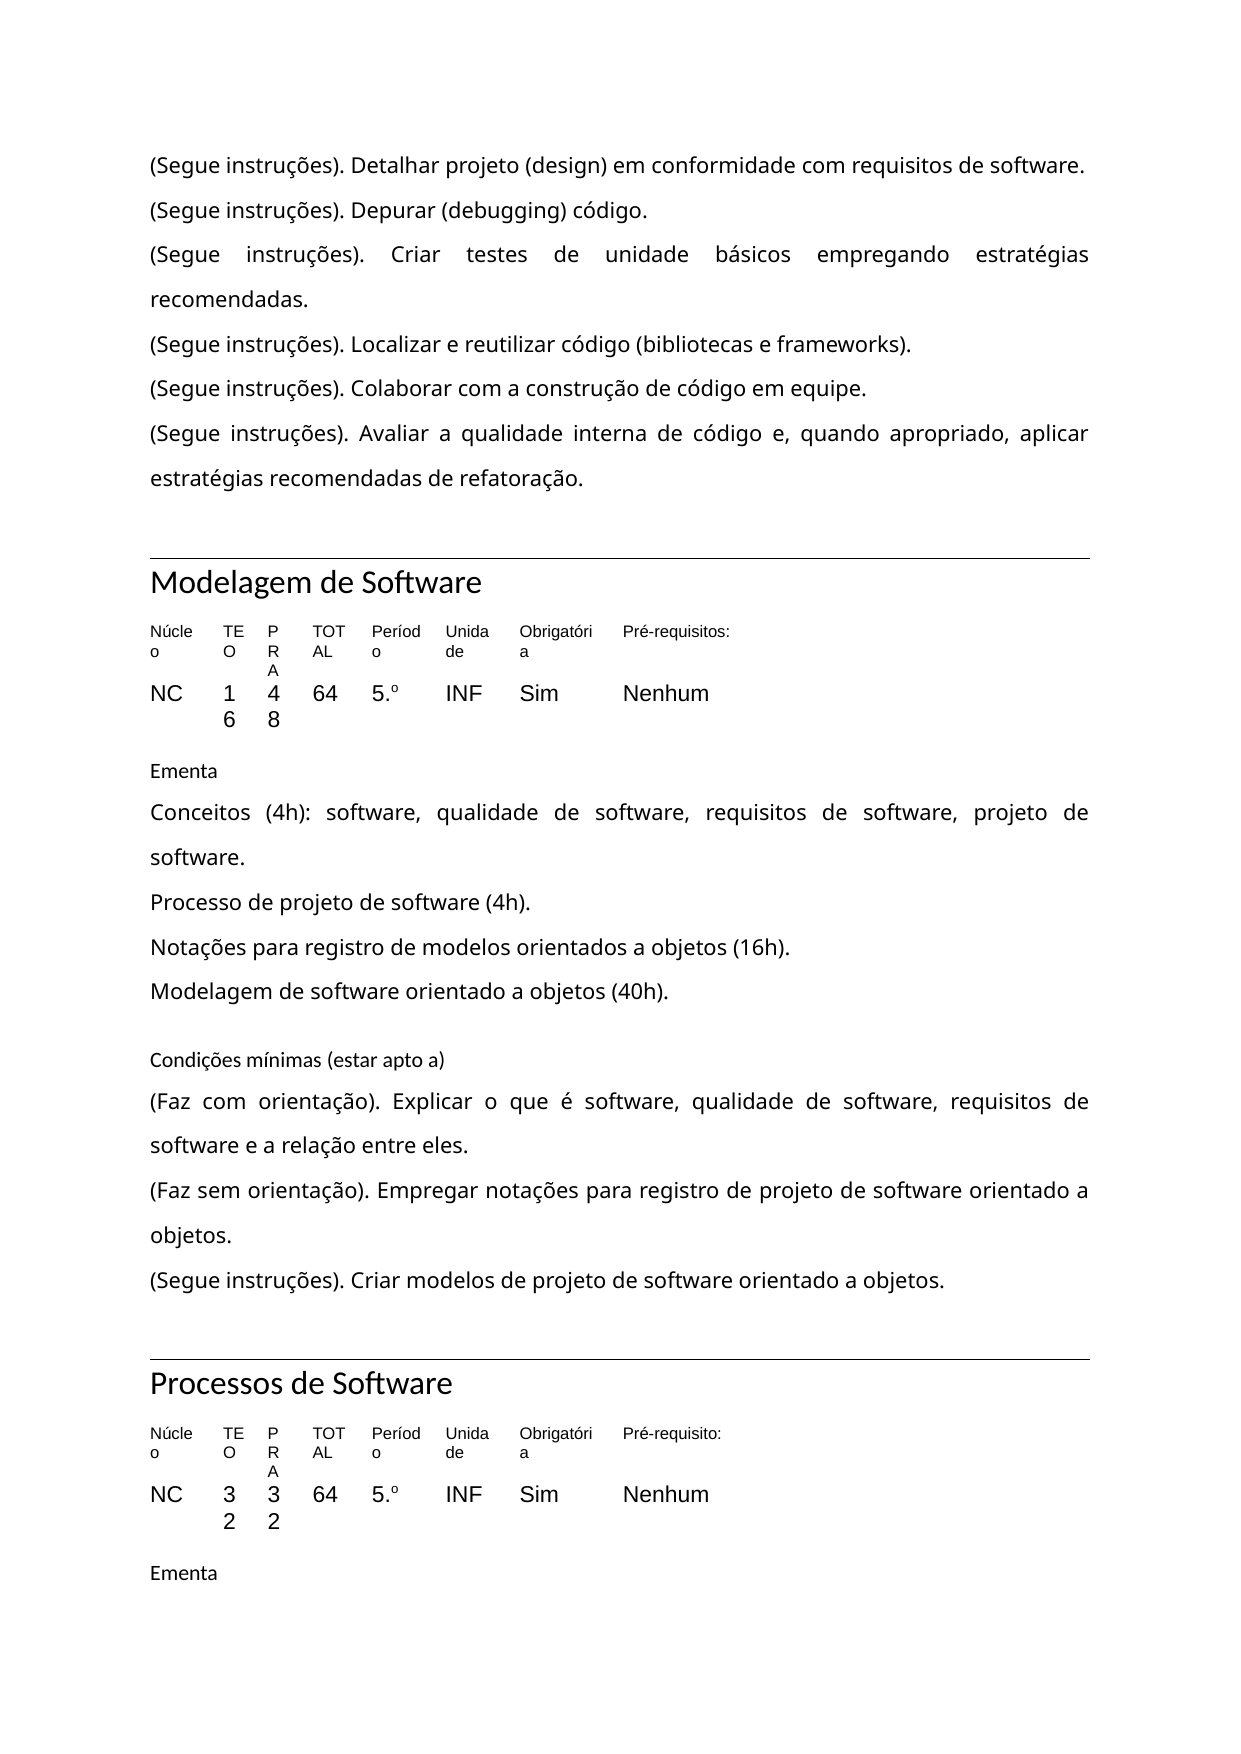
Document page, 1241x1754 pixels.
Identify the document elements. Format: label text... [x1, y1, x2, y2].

table_cell 16 [212, 680, 256, 732]
table_cell Nenhum [611, 1481, 1004, 1534]
table_header Pré-requisito: [611, 1424, 1004, 1481]
table_cell 64 [301, 1481, 360, 1534]
table_header Período [360, 1424, 434, 1481]
table_cell INF [434, 680, 508, 732]
text Conceitos (4h): software, qualidade de software, requisitos de software, projeto de software. [150, 797, 1090, 872]
subtitle Condições mínimas (estar apto a) [150, 1046, 1090, 1072]
text Notações para registro de modelos orientados a objetos (16h). [150, 931, 1090, 961]
table_cell NC [139, 680, 212, 732]
table_cell INF [434, 1481, 508, 1534]
table_cell 5.o [360, 680, 434, 732]
table_header Unidade [434, 1424, 508, 1481]
text (Segue instruções). Detalhar projeto (design) em conformidade com requisitos de software. [150, 150, 1090, 180]
table_header Obrigatória [508, 622, 611, 680]
table_cell NC [139, 1481, 212, 1534]
table_cell 5.o [360, 1481, 434, 1534]
text (Segue instruções). Localizar e reutilizar código (bibliotecas e frameworks). [150, 329, 1090, 358]
table_header Período [360, 622, 434, 680]
table_cell Sim [508, 680, 611, 732]
table_header TOTAL [301, 622, 360, 680]
table_header PRA [256, 1424, 301, 1481]
subtitle Modelagem de Software [150, 559, 1090, 601]
table_cell 64 [301, 680, 360, 732]
table_header TEO [212, 622, 256, 680]
table_cell Sim [508, 1481, 611, 1534]
subtitle Processos de Software [150, 1360, 1090, 1403]
table_cell 48 [256, 680, 301, 732]
text (Segue instruções). Colaborar com a construção de código em equipe. [150, 373, 1090, 403]
text (Segue instruções). Criar testes de unidade básicos empregando estratégias recomendadas. [150, 239, 1090, 314]
table_header PRA [256, 622, 301, 680]
table_header Pré-requisitos: [611, 622, 1004, 680]
text Modelagem de software orientado a objetos (40h). [150, 976, 1090, 1006]
text (Segue instruções). Avaliar a qualidade interna de código e, quando apropriado, aplicar estratégias recomendadas de refatoração. [150, 418, 1090, 493]
table_header Núcleo [139, 622, 212, 680]
text (Segue instruções). Criar modelos de projeto de software orientado a objetos. [150, 1264, 1090, 1294]
table_header TEO [212, 1424, 256, 1481]
table_header Unidade [434, 622, 508, 680]
text (Faz com orientação). Explicar o que é software, qualidade de software, requisitos de software e a relação entre eles. [150, 1086, 1090, 1160]
table_header Núcleo [139, 1424, 212, 1481]
subtitle Ementa [150, 1559, 1090, 1586]
text Processo de projeto de software (4h). [150, 887, 1090, 917]
table_header Obrigatória [508, 1424, 611, 1481]
table_cell 32 [256, 1481, 301, 1534]
text (Segue instruções). Depurar (debugging) código. [150, 195, 1090, 224]
table_cell 32 [212, 1481, 256, 1534]
table_header TOTAL [301, 1424, 360, 1481]
table_cell Nenhum [611, 680, 1004, 732]
subtitle Ementa [150, 757, 1090, 784]
text (Faz sem orientação). Empregar notações para registro de projeto de software orientado a objetos. [150, 1175, 1090, 1250]
